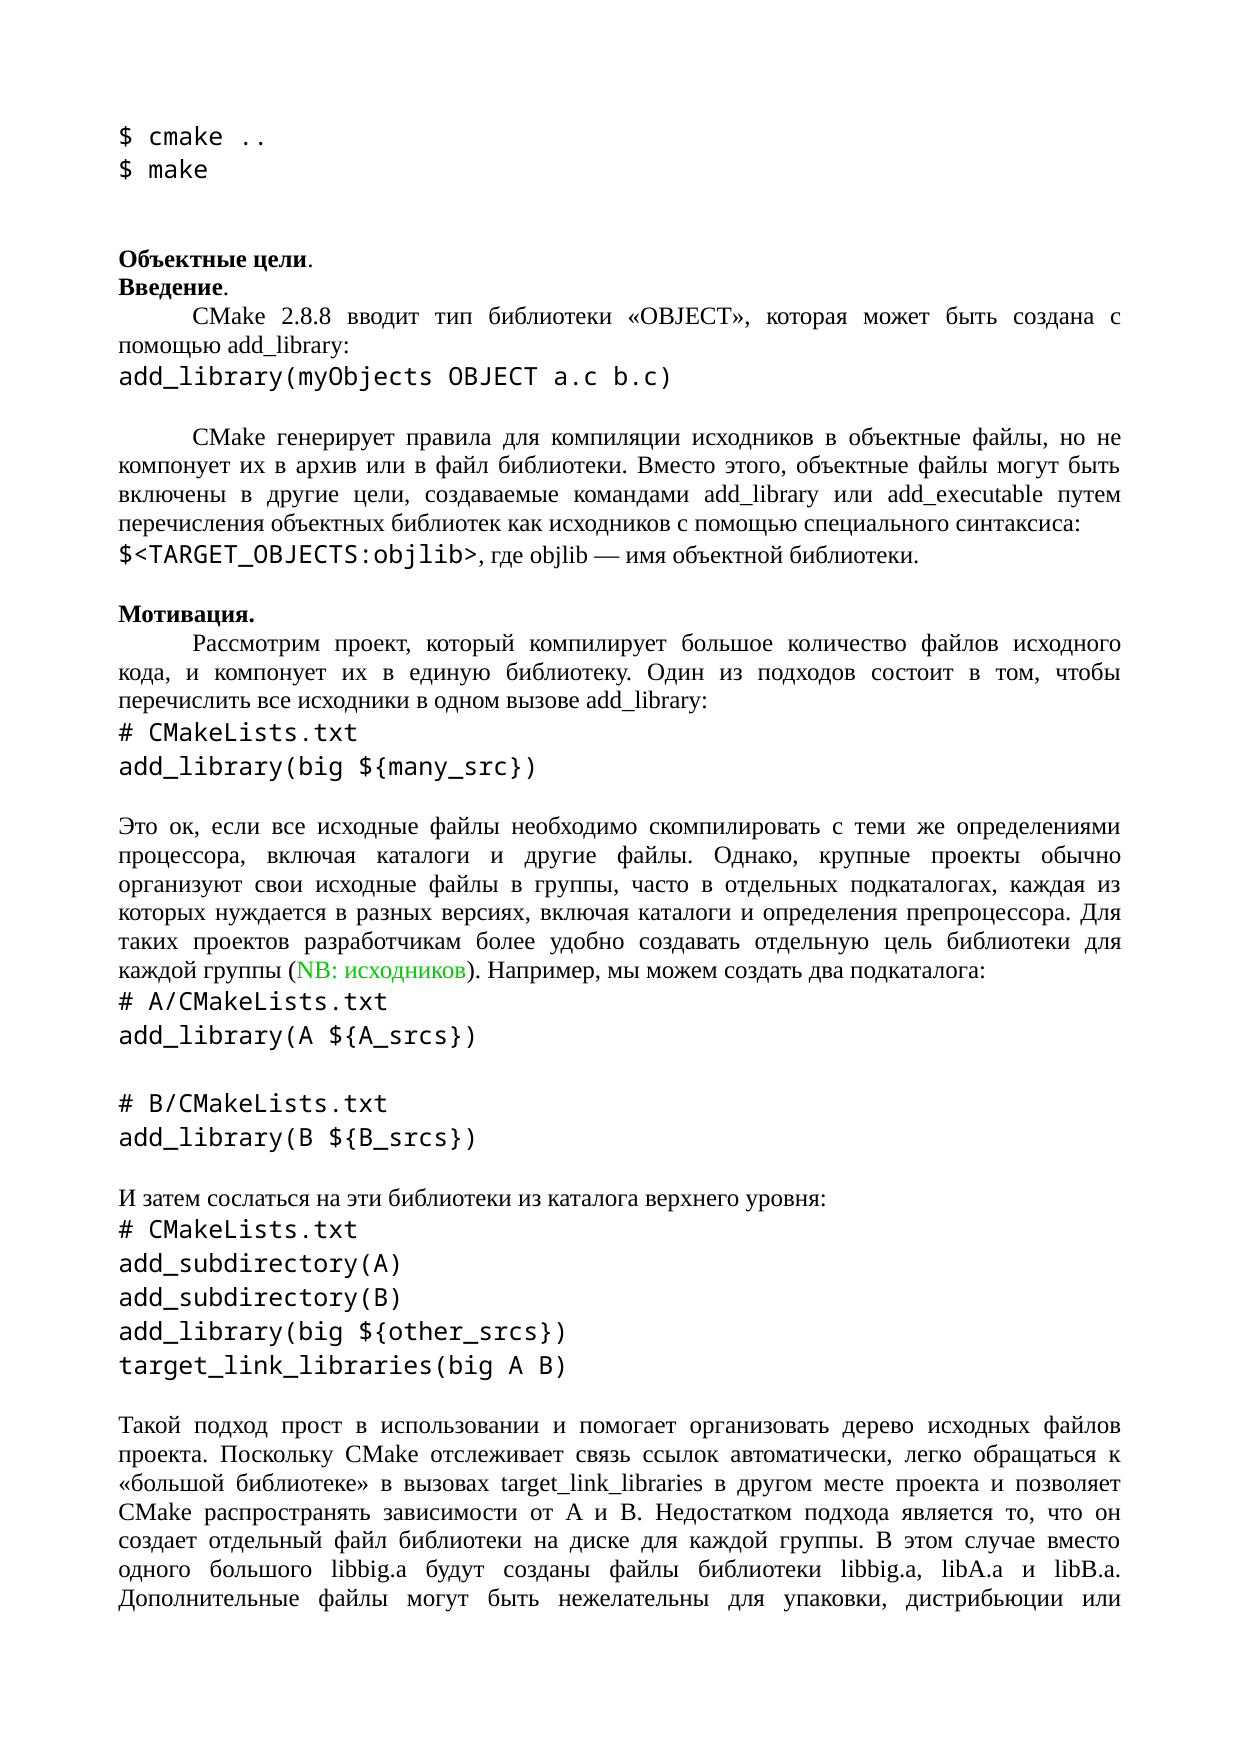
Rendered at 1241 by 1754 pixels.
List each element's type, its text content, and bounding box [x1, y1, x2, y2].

text Такой подход прост в использовании и помогает организовать дерево исходных файлов проекта. Поскольку CMake отслеживает связь ссылок автоматически, легко обращаться к «большой библиотеке» в вызовах target_link_libraries в другом месте проекта и позволяет CMake распространять зависимости от A и B. Недостатком подхода является то, что он создает отдельный файл библиотеки на диске для каждой группы. В этом случае вместо одного большого libbig.a будут созданы файлы библиотеки libbig.a, libA.a и libB.a. Дополнительные файлы могут быть нежелательны для упаковки, дистрибьюции или [118, 1411, 1122, 1612]
text CMake 2.8.8 вводит тип библиотеки «OBJECT», которая может быть создана с помощью add_library: [118, 301, 1122, 359]
text # A/CMakeLists.txt [118, 984, 1122, 1018]
text # CMakeLists.txt [118, 1212, 1122, 1246]
text add_library(A ${A_srcs}) [118, 1018, 1122, 1052]
text $ make [118, 152, 1122, 186]
text # B/CMakeLists.txt [118, 1086, 1122, 1120]
text $ cmake .. [118, 118, 1122, 152]
text target_link_libraries(big A B) [118, 1348, 1122, 1382]
text add_library(big ${many_src}) [118, 748, 1122, 782]
text add_subdirectory(B) [118, 1280, 1122, 1314]
text add_library(big ${other_srcs}) [118, 1314, 1122, 1348]
text Рассмотрим проект, который компилирует большое количество файлов исходного кода, и компонует их в единую библиотеку. Один из подходов состоит в том, чтобы перечислить все исходники в одном вызове add_library: [118, 628, 1122, 714]
text # CMakeLists.txt [118, 714, 1122, 748]
text Это ок, если все исходные файлы необходимо скомпилировать с теми же определениями процессора, включая каталоги и другие файлы. Однако, крупные проекты обычно организуют свои исходные файлы в группы, часто в отдельных подкаталогах, каждая из которых нуждается в разных версиях, включая каталоги и определения препроцессора. Для таких проектов разработчикам более удобно создавать отдельную цель библиотеки для каждой группы (NB: исходников). Например, мы можем создать два подкаталога: [118, 811, 1122, 984]
text Объектные цели. [118, 244, 1122, 272]
text add_library(myObjects OBJECT a.c b.c) [118, 359, 1122, 393]
text И затем сослаться на эти библиотеки из каталога верхнего уровня: [118, 1183, 1122, 1212]
text add_library(B ${B_srcs}) [118, 1120, 1122, 1154]
text add_subdirectory(A) [118, 1246, 1122, 1280]
text Мотивация. [118, 599, 1122, 628]
text Введение. [118, 272, 1122, 301]
text CMake генерирует правила для компиляции исходников в объектные файлы, но не компонует их в архив или в файл библиотеки. Вместо этого, объектные файлы могут быть включены в другие цели, создаваемые командами add_library или add_executable путем перечисления объектных библиотек как исходников с помощью специального синтаксиса: [118, 422, 1122, 537]
text $<TARGET_OBJECTS:objlib>, где objlib — имя объектной библиотеки. [118, 537, 1122, 571]
